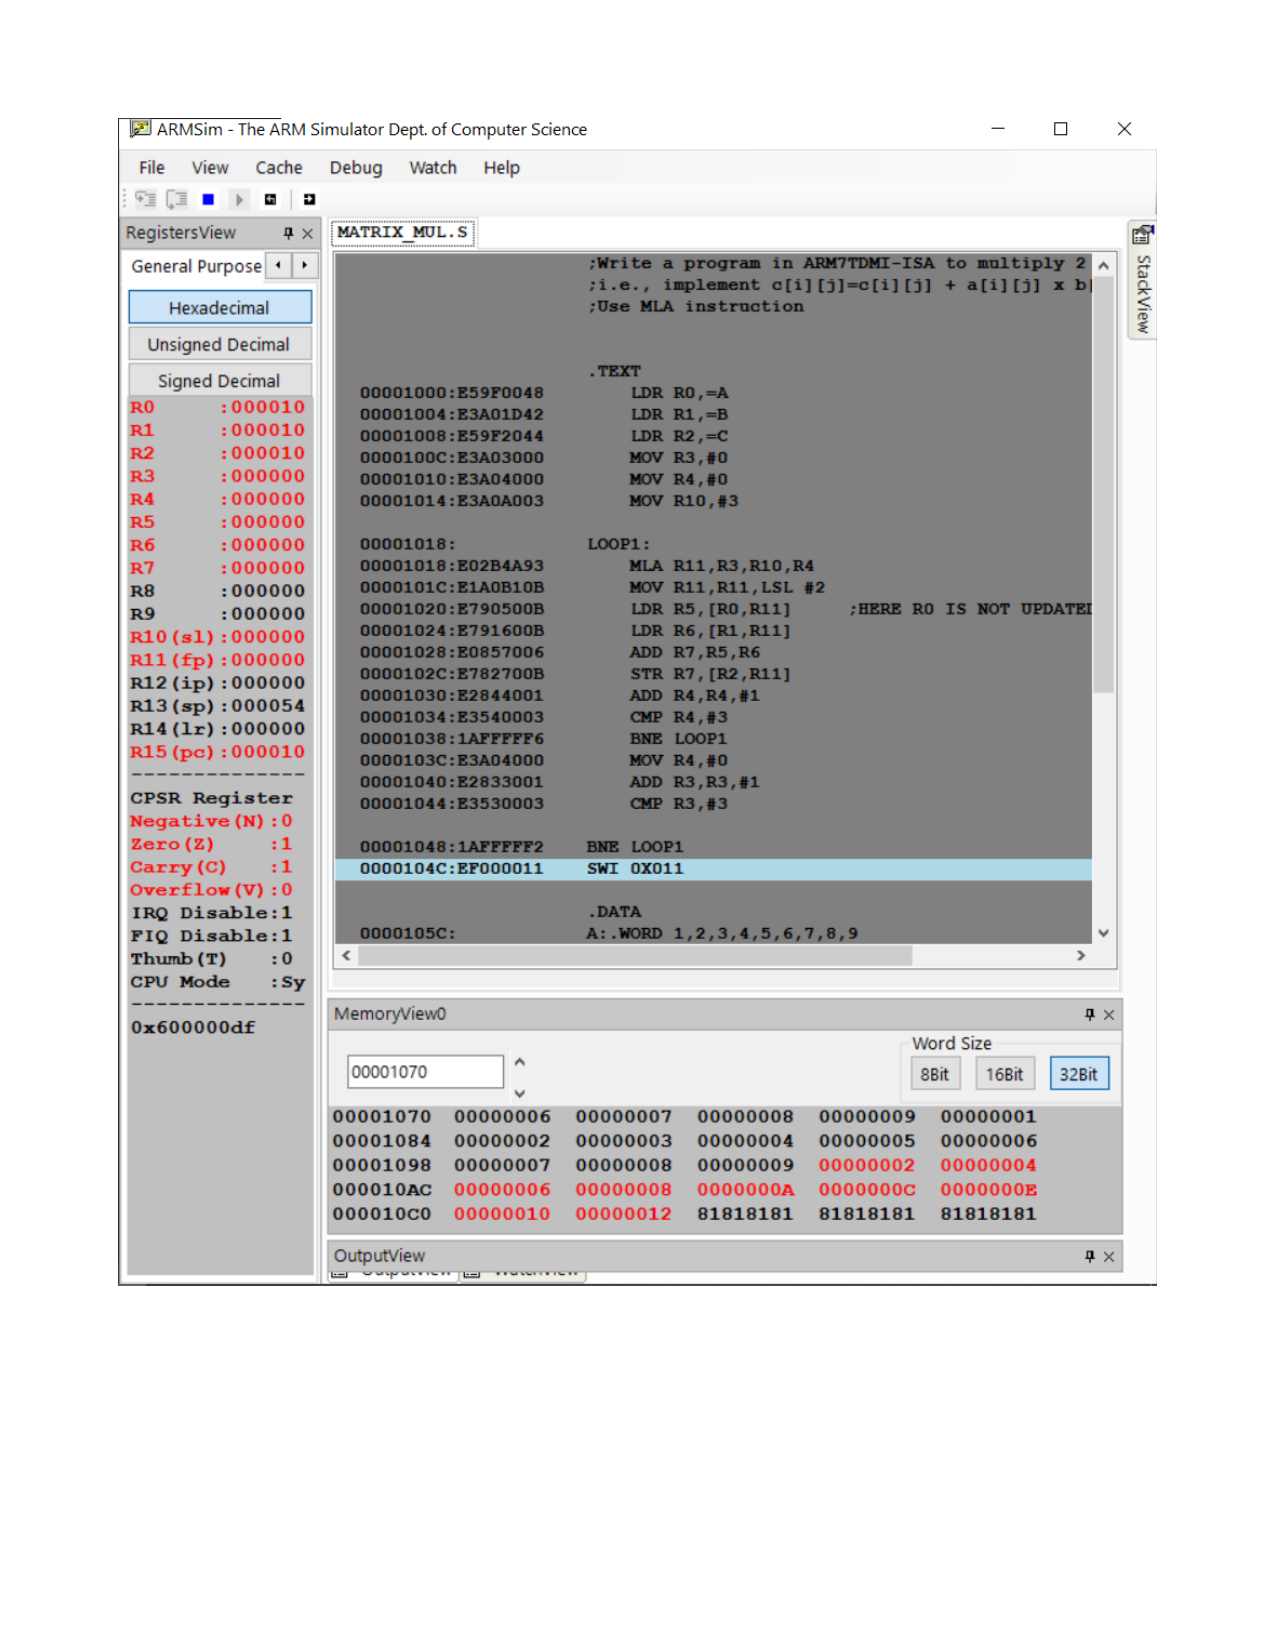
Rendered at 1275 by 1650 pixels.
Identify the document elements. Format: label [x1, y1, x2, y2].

picture [118, 118, 1157, 1286]
